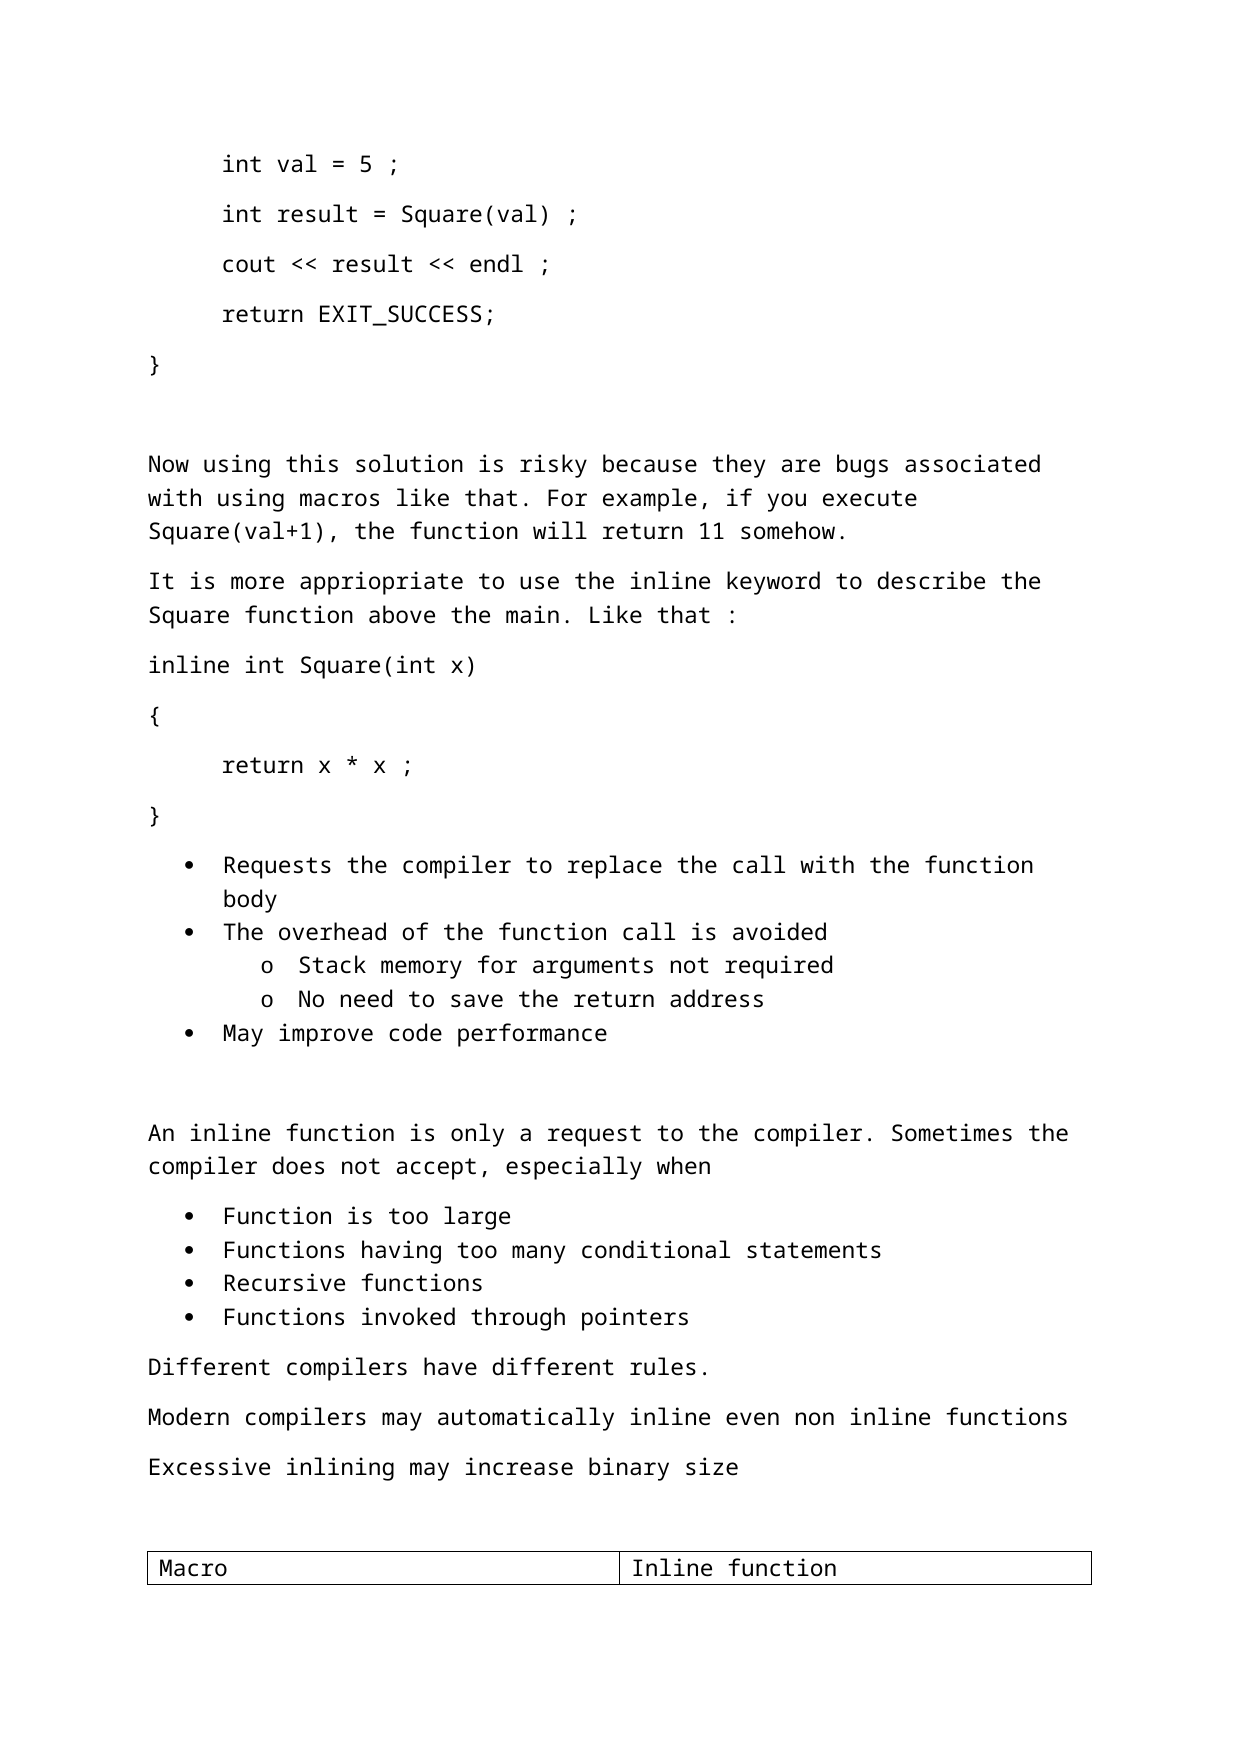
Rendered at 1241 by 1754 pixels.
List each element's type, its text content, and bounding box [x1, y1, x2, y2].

list Function is too large [185, 1200, 1093, 1232]
text An inline function is only a request to the compiler. Sometimes the compiler does not accept, especially when [148, 1117, 1093, 1181]
text Modern compilers may automatically inline even non inline functions [148, 1401, 1093, 1432]
text int val = 5 ; [148, 148, 1093, 179]
list Requests the compiler to replace the call with the function body [185, 849, 1093, 914]
text } [148, 348, 1093, 379]
text inline int Square(int x) [148, 649, 1093, 680]
table_header Macro [148, 1552, 619, 1583]
list Functions invoked through pointers [185, 1301, 1093, 1332]
text Different compilers have different rules. [148, 1351, 1093, 1382]
list No need to save the return address [260, 983, 1093, 1014]
list Functions having too many conditional statements [185, 1234, 1093, 1265]
text { [148, 699, 1093, 730]
text return x * x ; [148, 749, 1093, 780]
text return EXIT_SUCCESS; [148, 298, 1093, 329]
text Now using this solution is risky because they are bugs associated with using macros like that. For example, if you execute Square(val+1), the function will return 11 somehow. [148, 448, 1093, 546]
list Recursive functions [185, 1267, 1093, 1298]
text Excessive inlining may increase binary size [148, 1451, 1093, 1482]
list Stack memory for arguments not required [260, 949, 1093, 981]
text cout << result << endl ; [148, 248, 1093, 279]
list The overhead of the function call is avoided [185, 916, 1093, 947]
table_header Inline function [620, 1552, 1091, 1583]
list May improve code performance [185, 1017, 1093, 1048]
text It is more appriopriate to use the inline keyword to describe the Square function above the main. Like that : [148, 565, 1093, 630]
text } [148, 799, 1093, 830]
text int result = Square(val) ; [148, 198, 1093, 229]
